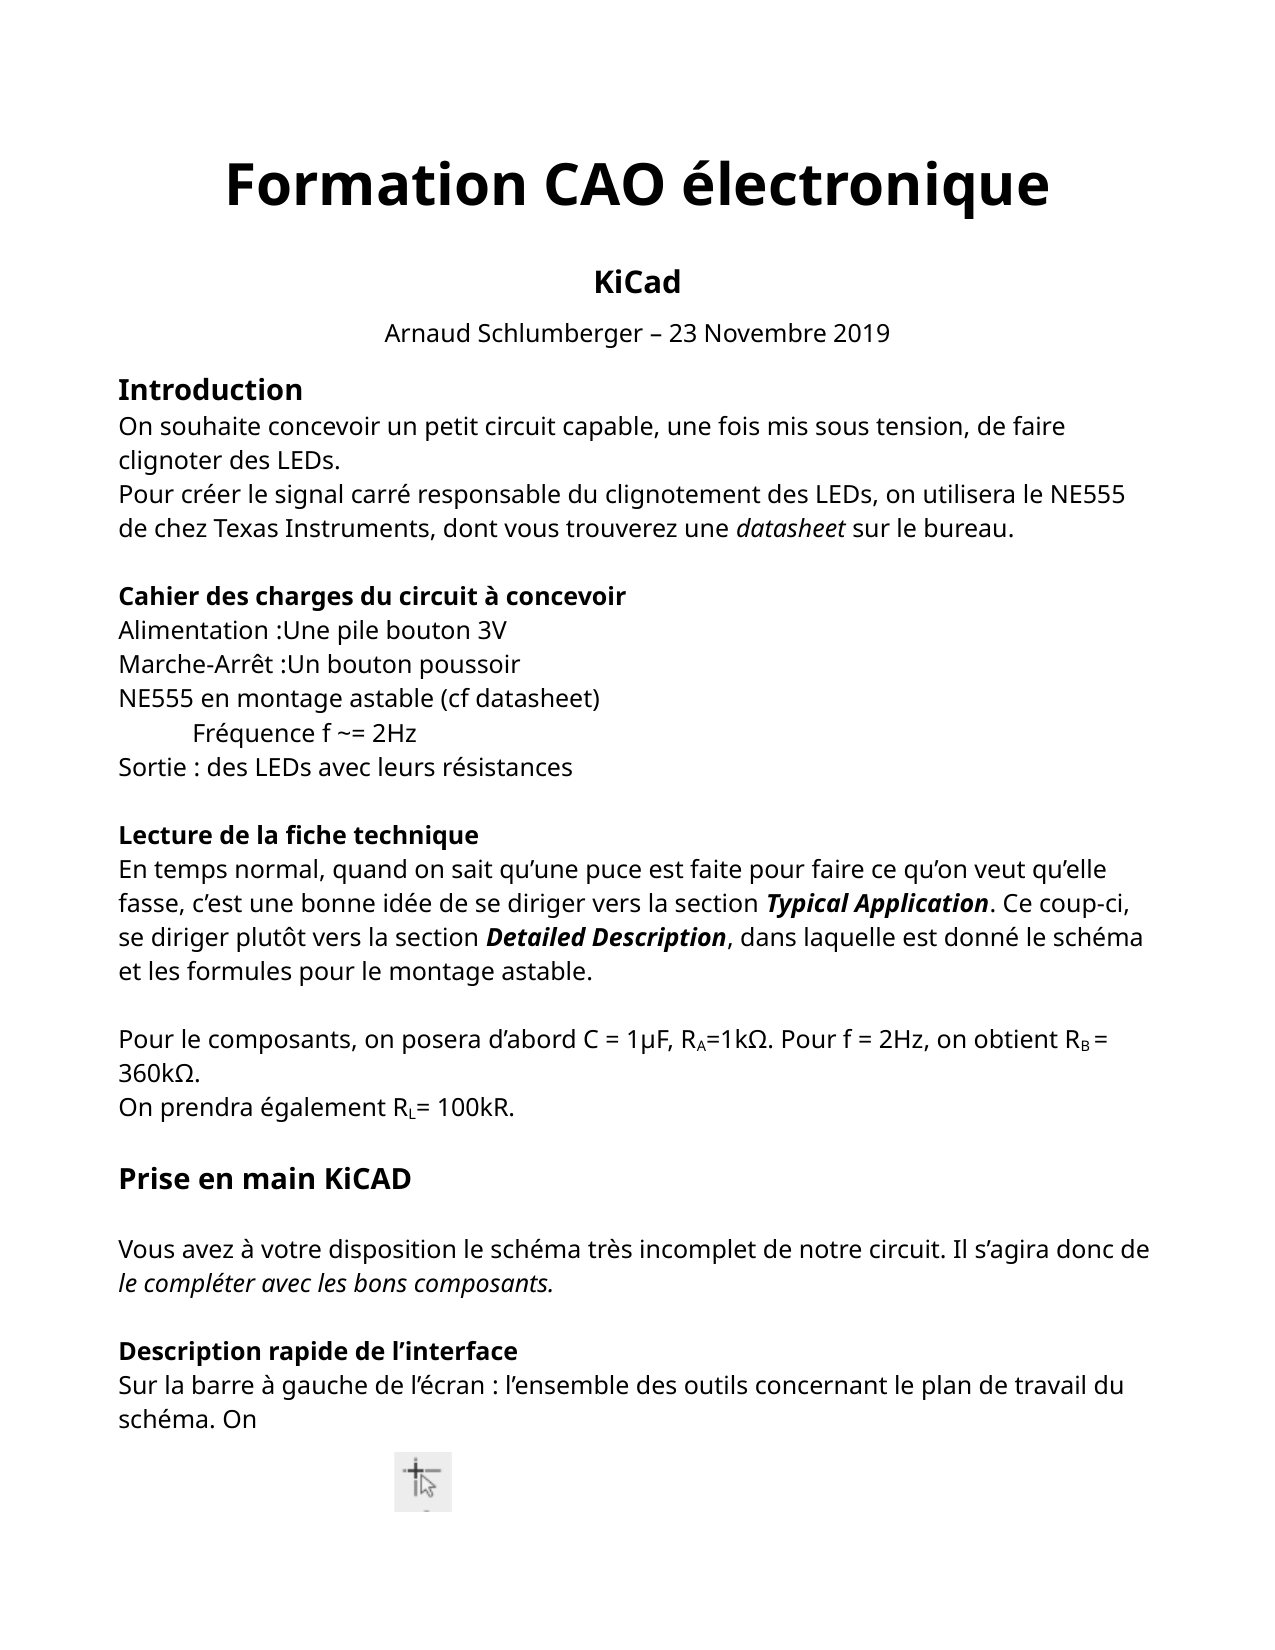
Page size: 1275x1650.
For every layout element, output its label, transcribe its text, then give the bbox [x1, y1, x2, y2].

text Lecture de la fiche technique [118, 817, 1157, 851]
text NE555 en montage astable (cf datasheet) [118, 681, 1157, 715]
text En temps normal, quand on sait qu’une puce est faite pour faire ce qu’on veut qu’elle fasse, c’est une bonne idée de se diriger vers la section Typical Application. Ce coup-ci, se diriger plutôt vers la section Detailed Description, dans laquelle est donné le schéma et les formules pour le montage astable. [118, 851, 1157, 988]
text Sortie : des LEDs avec leurs résistances [118, 749, 1157, 783]
title Formation CAO électronique [118, 143, 1157, 223]
text Introduction [118, 369, 1157, 409]
picture [394, 1452, 452, 1512]
text Cahier des charges du circuit à concevoir [118, 579, 1157, 613]
text Fréquence f ~= 2Hz [118, 715, 1157, 749]
text Alimentation :Une pile bouton 3V [118, 613, 1157, 647]
text Description rapide de l’interface [118, 1334, 1157, 1368]
text Sur la barre à gauche de l’écran : l’ensemble des outils concernant le plan de travail du schéma. On [118, 1368, 1157, 1436]
text Pour créer le signal carré responsable du clignotement des LEDs, on utilisera le NE555 de chez Texas Instruments, dont vous trouverez une datasheet sur le bureau. [118, 477, 1157, 545]
text Vous avez à votre disposition le schéma très incomplet de notre circuit. Il s’agira donc de le compléter avec les bons composants. [118, 1232, 1157, 1300]
text Marche-Arrêt :Un bouton poussoir [118, 647, 1157, 681]
text Pour le composants, on posera d’abord C = 1µF, RA=1kΩ. Pour f = 2Hz, on obtient RB = 360kΩ. [118, 1022, 1157, 1090]
text On prendra également RL= 100kR. [118, 1090, 1157, 1124]
text Arnaud Schlumberger – 23 Novembre 2019 [118, 315, 1157, 349]
text On souhaite concevoir un petit circuit capable, une fois mis sous tension, de faire clignoter des LEDs. [118, 409, 1157, 477]
title KiCad [118, 260, 1157, 303]
text Prise en main KiCAD [118, 1158, 1157, 1198]
